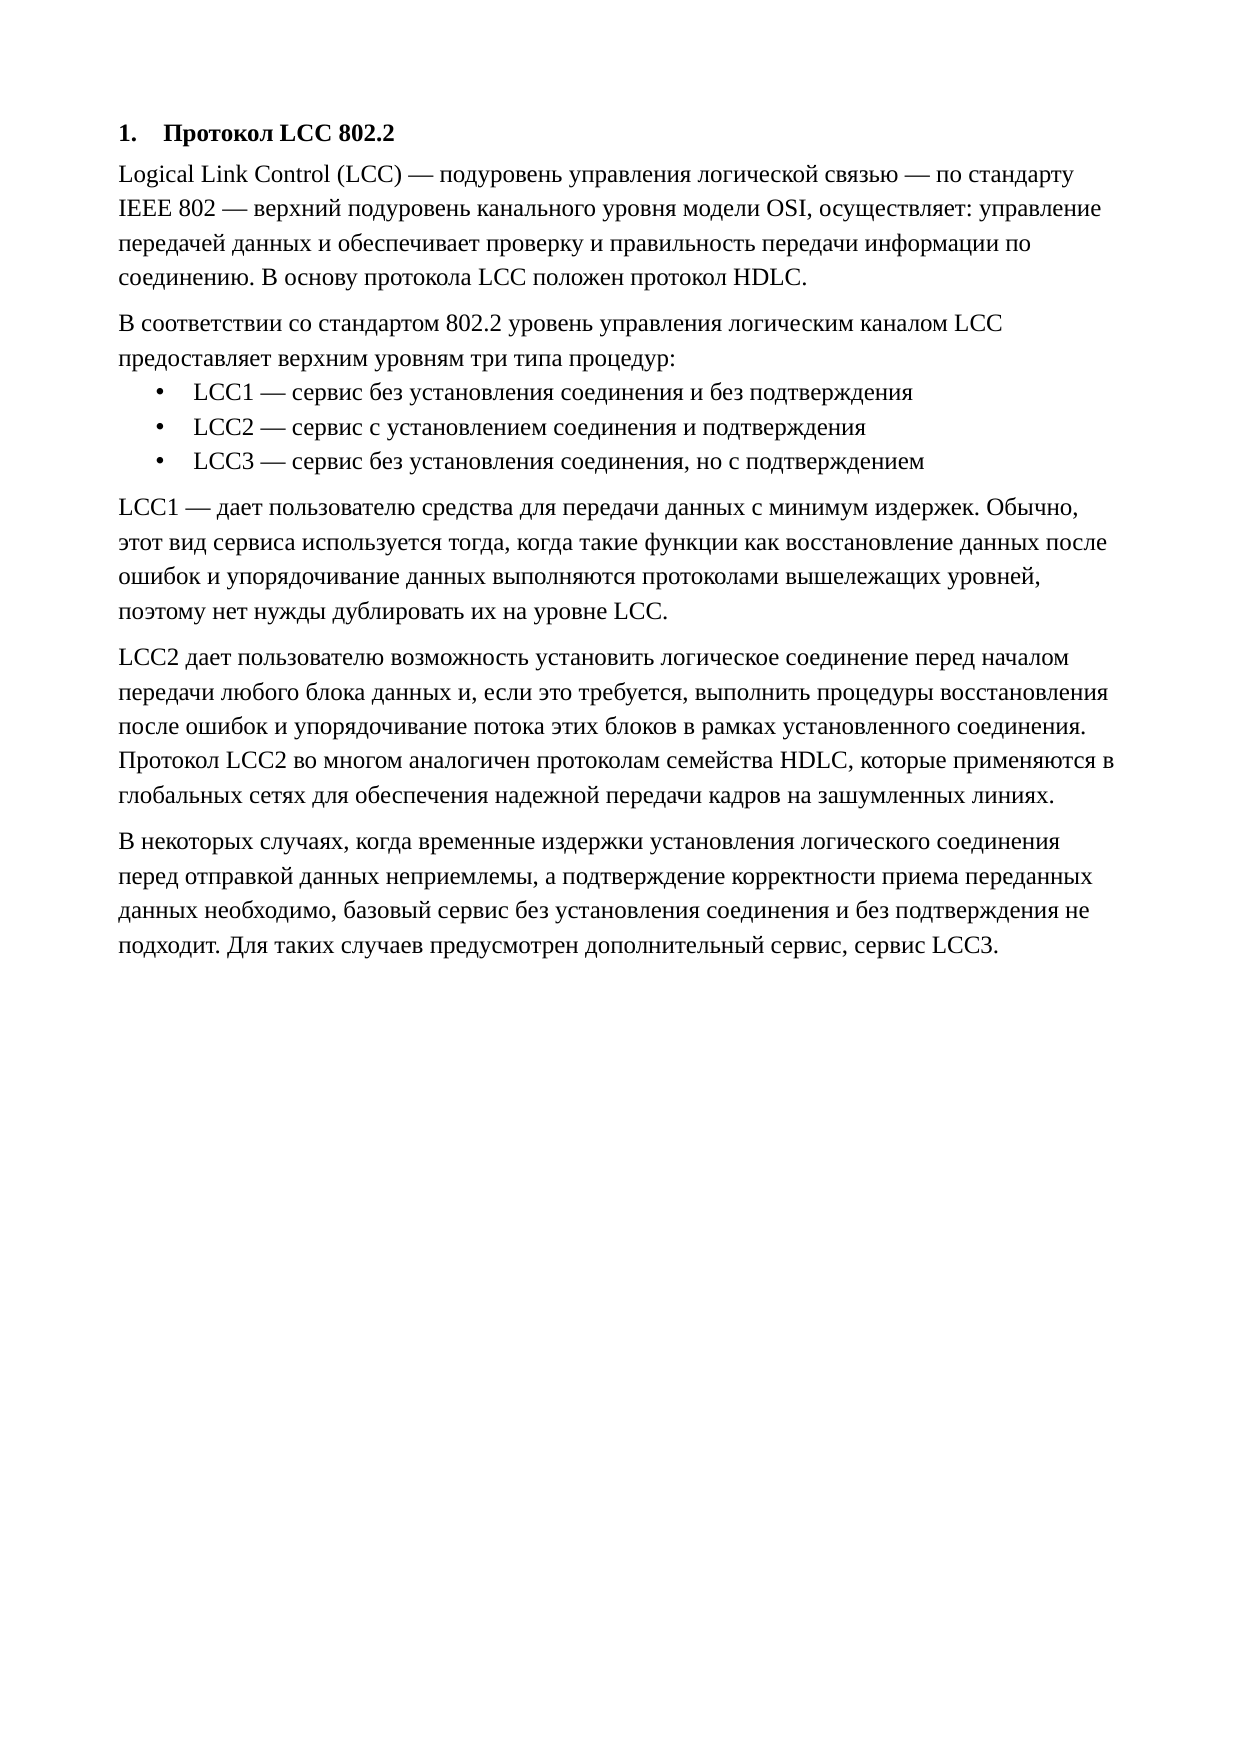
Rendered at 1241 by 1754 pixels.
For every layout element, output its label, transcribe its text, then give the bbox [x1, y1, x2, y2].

list LCC1 — сервис без установления соединения и без подтверждения [156, 377, 1122, 406]
text В соответствии со стандартом 802.2 уровень управления логическим каналом LCC предоставляет верхним уровням три типа процедур: [118, 308, 1122, 372]
list LCC2 — сервис с установлением соединения и подтверждения [156, 412, 1122, 441]
text Logical Link Control (LCC) — подуровень управления логической связью — по стандарту IEEE 802 — верхний подуровень канального уровня модели OSI, осуществляет: управление передачей данных и обеспечивает проверку и правильность передачи информации по соединению. В основу протокола LCC положен протокол HDLC. [118, 159, 1122, 291]
text В некоторых случаях, когда временные издержки установления логического соединения перед отправкой данных неприемлемы, а подтверждение корректности приема переданных данных необходимо, базовый сервис без установления соединения и без подтверждения не подходит. Для таких случаев предусмотрен дополнительный сервис, сервис LCC3. [118, 826, 1122, 958]
list LCC3 — сервис без установления соединения, но с подтверждением [156, 446, 1122, 475]
subtitle Протокол LCC 802.2 [118, 118, 1122, 147]
text LCC1 — дает пользователю средства для передачи данных с минимум издержек. Обычно, этот вид сервиса используется тогда, когда такие функции как восстановление данных после ошибок и упорядочивание данных выполняются протоколами вышележащих уровней, поэтому нет нужды дублировать их на уровне LCC. [118, 492, 1122, 625]
text LCC2 дает пользователю возможность установить логическое соединение перед началом передачи любого блока данных и, если это требуется, выполнить процедуры восстановления после ошибок и упорядочивание потока этих блоков в рамках установленного соединения. Протокол LCC2 во многом аналогичен протоколам семейства HDLC, которые применяются в глобальных сетях для обеспечения надежной передачи кадров на зашумленных линиях. [118, 642, 1122, 809]
